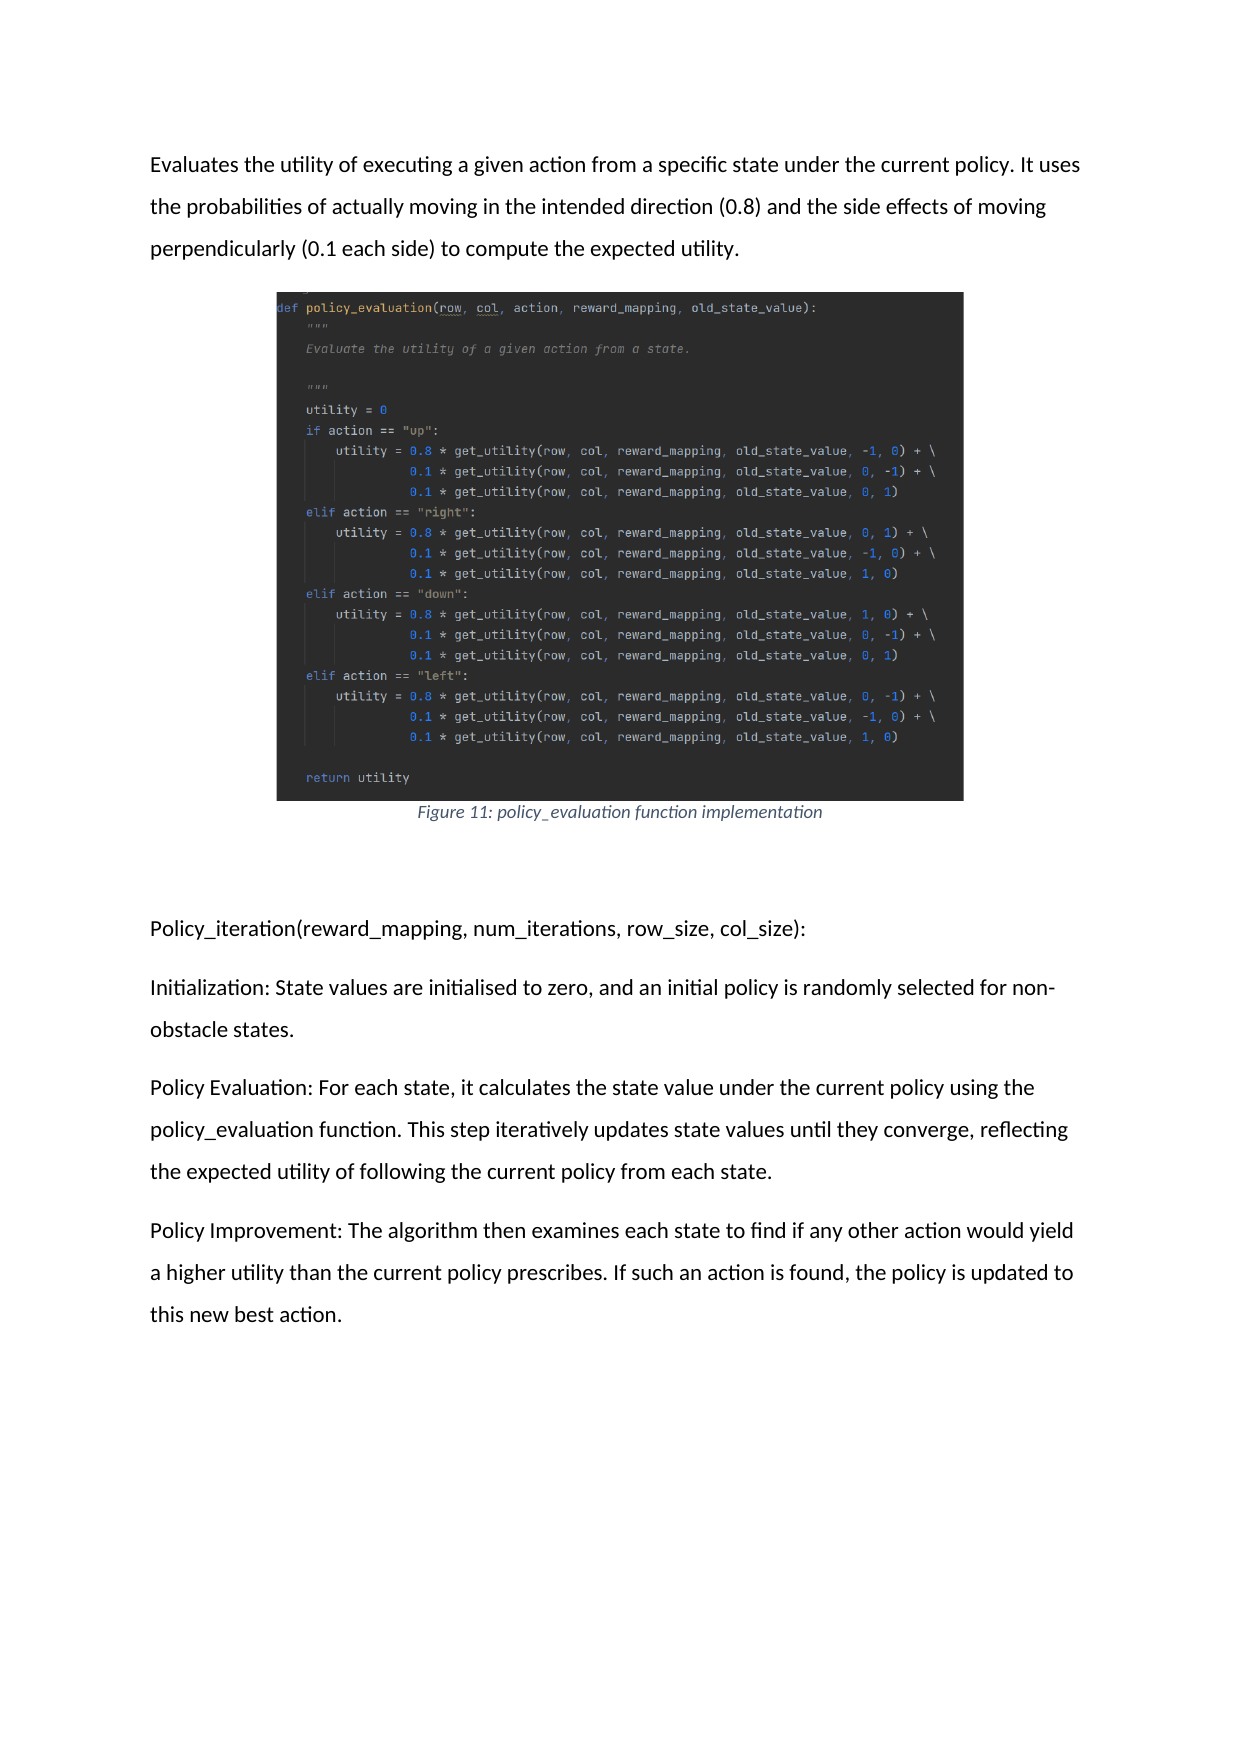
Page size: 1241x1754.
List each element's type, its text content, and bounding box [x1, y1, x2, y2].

picture [276, 292, 964, 801]
text Initialization: State values are initialised to zero, and an initial policy is randomly selected for non-obstacle states. [150, 973, 1090, 1043]
text Policy_iteration(reward_mapping, num_iterations, row_size, col_size): [150, 914, 1090, 942]
text Policy Evaluation: For each state, it calculates the state value under the current policy using the policy_evaluation function. This step iteratively updates state values until they converge, reflecting the expected utility of following the current policy from each state. [150, 1073, 1090, 1185]
text Policy Improvement: The algorithm then examines each state to find if any other action would yield a higher utility than the current policy prescribes. If such an action is found, the policy is updated to this new best action. [150, 1216, 1090, 1328]
text Figure 11: policy_evaluation function implementation [150, 800, 1090, 823]
text Evaluates the utility of executing a given action from a specific state under the current policy. It uses the probabilities of actually moving in the intended direction (0.8) and the side effects of moving perpendicularly (0.1 each side) to compute the expected utility. [150, 150, 1090, 262]
